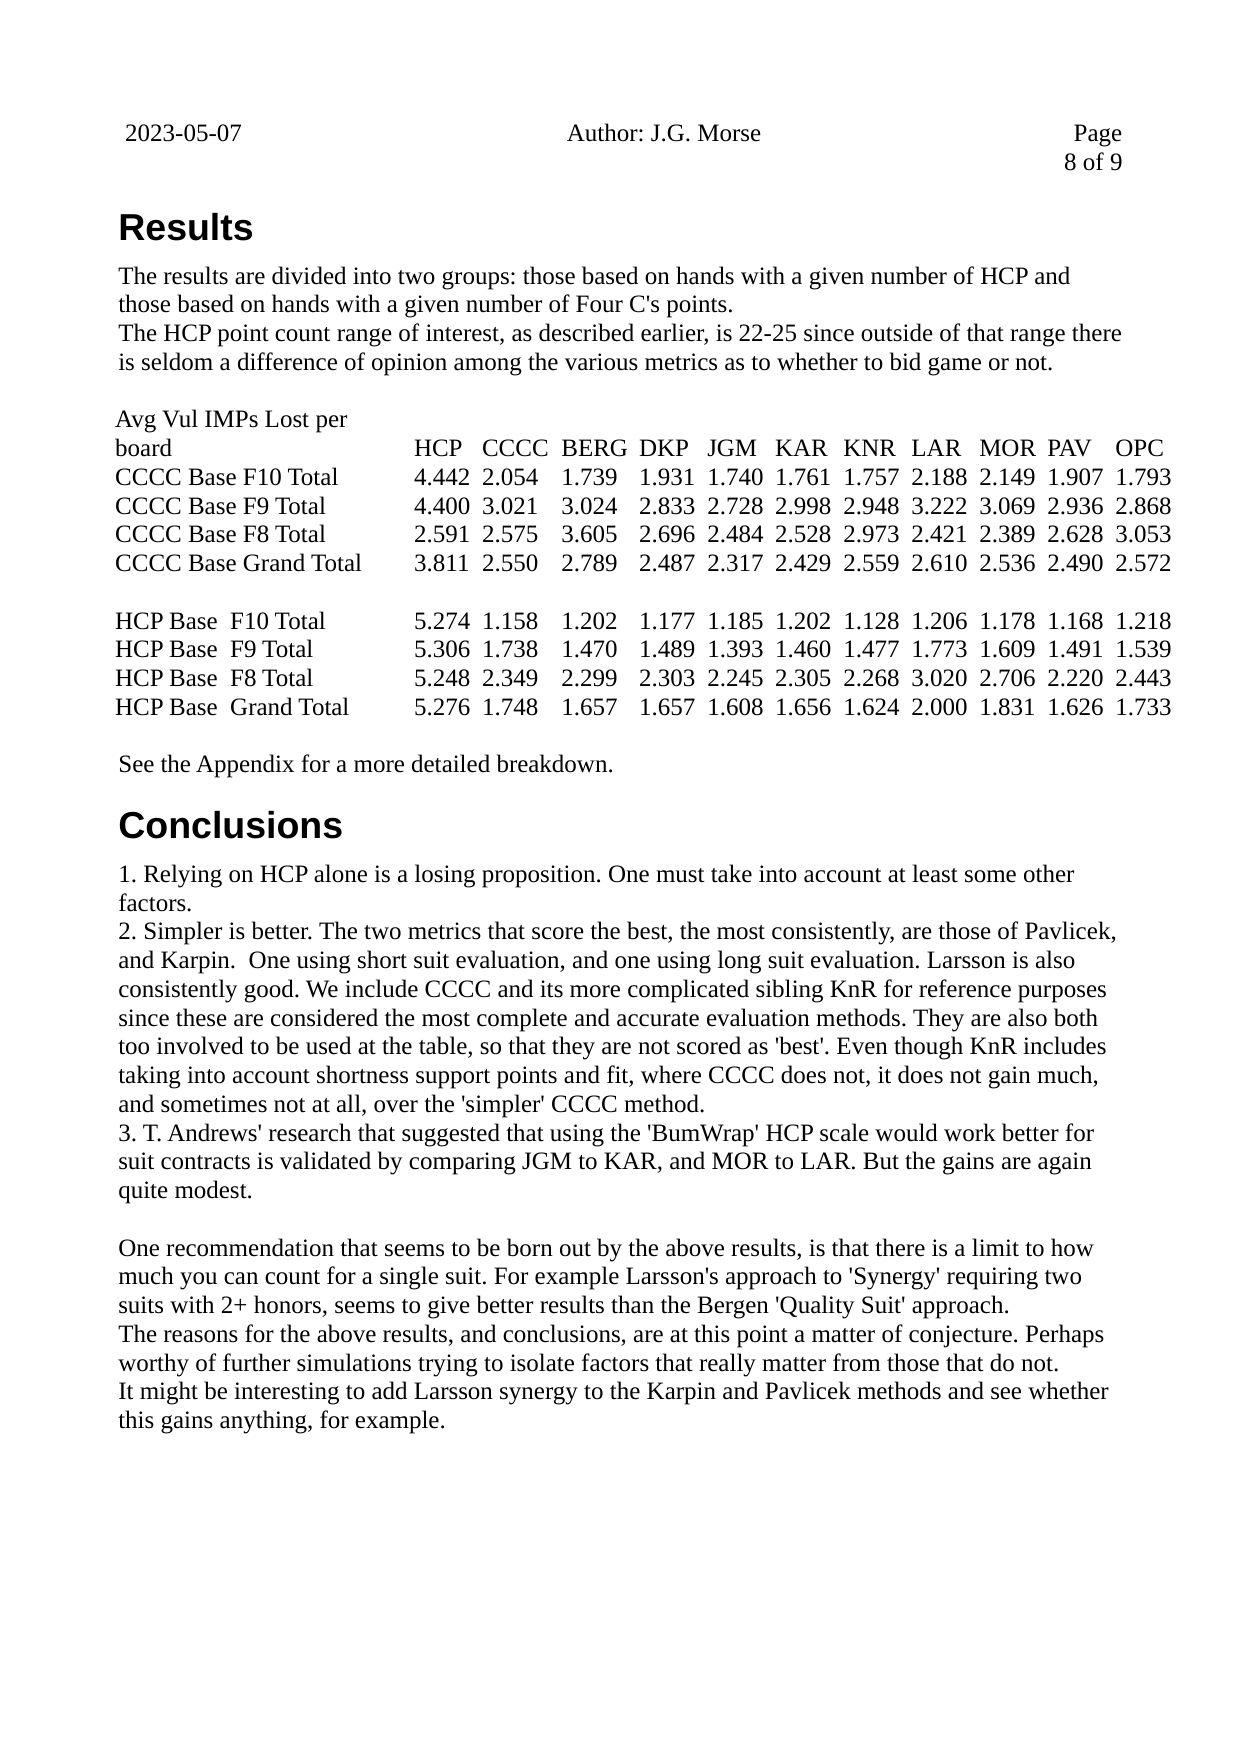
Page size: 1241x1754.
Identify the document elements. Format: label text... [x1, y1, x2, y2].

table_cell 1.177 [636, 606, 704, 634]
text See the Appendix for a more detailed breakdown. [118, 749, 1122, 778]
table_cell CCCC Base Grand Total [112, 548, 411, 577]
table_cell 2.696 [636, 520, 704, 548]
table_cell HCP Base Grand Total [112, 692, 411, 721]
table_cell CCCC Base F8 Total [112, 520, 411, 548]
table_cell 2.973 [840, 520, 908, 548]
table_cell 2.349 [479, 663, 558, 692]
table_cell 2.299 [558, 663, 636, 692]
table_header JGM [704, 405, 772, 462]
table_cell 2.789 [558, 548, 636, 577]
table_cell 1.460 [772, 635, 840, 663]
text 3. T. Andrews' research that suggested that using the 'BumWrap' HCP scale would work better for suit contracts is validated by comparing JGM to KAR, and MOR to LAR. But the gains are again quite modest. [118, 1118, 1122, 1204]
table_header KAR [772, 405, 840, 462]
table_header MOR [976, 405, 1044, 462]
table_cell 2.220 [1044, 663, 1112, 692]
table_cell [772, 577, 840, 606]
table_cell 2.948 [840, 491, 908, 519]
table_cell 1.178 [976, 606, 1044, 634]
text The results are divided into two groups: those based on hands with a given number of HCP and those based on hands with a given number of Four C's points. [118, 261, 1122, 318]
table_cell 2.591 [411, 520, 479, 548]
table_cell 5.306 [411, 635, 479, 663]
table_cell [976, 577, 1044, 606]
table_cell 2.575 [479, 520, 558, 548]
table_cell 3.020 [908, 663, 976, 692]
table_cell 2.998 [772, 491, 840, 519]
table_cell 2.572 [1112, 548, 1180, 577]
table_cell [558, 577, 636, 606]
table_cell HCP Base F8 Total [112, 663, 411, 692]
table_cell 2.728 [704, 491, 772, 519]
table_cell [411, 577, 479, 606]
table_cell 1.748 [479, 692, 558, 721]
table_cell 2.833 [636, 491, 704, 519]
table_cell 1.168 [1044, 606, 1112, 634]
table_cell 3.021 [479, 491, 558, 519]
table_cell 1.624 [840, 692, 908, 721]
table_cell 2.303 [636, 663, 704, 692]
table_cell 1.206 [908, 606, 976, 634]
table_cell 1.491 [1044, 635, 1112, 663]
table_cell 2.149 [976, 462, 1044, 491]
table_cell 2.389 [976, 520, 1044, 548]
table_cell 1.739 [558, 462, 636, 491]
table_cell 1.657 [558, 692, 636, 721]
table_cell 2.484 [704, 520, 772, 548]
table_cell 2.936 [1044, 491, 1112, 519]
table_cell 1.470 [558, 635, 636, 663]
table_cell 2.628 [1044, 520, 1112, 548]
table_cell 3.069 [976, 491, 1044, 519]
table_cell 2.421 [908, 520, 976, 548]
table_cell 2.528 [772, 520, 840, 548]
table_cell 2.317 [704, 548, 772, 577]
table_cell 3.811 [411, 548, 479, 577]
table_cell 2.188 [908, 462, 976, 491]
table_cell 1.489 [636, 635, 704, 663]
text 2. Simpler is better. The two metrics that score the best, the most consistently, are those of Pavlicek, and Karpin. One using short suit evaluation, and one using long suit evaluation. Larsson is also consistently good. We include CCCC and its more complicated sibling KnR for reference purposes since these are considered the most complete and accurate evaluation methods. They are also both too involved to be used at the table, so that they are not scored as 'best'. Even though KnR includes taking into account shortness support points and fit, where CCCC does not, it does not gain much, and sometimes not at all, over the 'simpler' CCCC method. [118, 916, 1122, 1118]
table_cell 2.443 [1112, 663, 1180, 692]
table_cell 1.218 [1112, 606, 1180, 634]
table_cell 1.761 [772, 462, 840, 491]
table_cell 1.740 [704, 462, 772, 491]
table_cell [908, 577, 976, 606]
table_cell HCP Base F10 Total [112, 606, 411, 634]
table_cell 5.248 [411, 663, 479, 692]
table_cell 2.487 [636, 548, 704, 577]
table_header KNR [840, 405, 908, 462]
table_cell 2.490 [1044, 548, 1112, 577]
table_header DKP [636, 405, 704, 462]
text The reasons for the above results, and conclusions, are at this point a matter of conjecture. Perhaps worthy of further simulations trying to isolate factors that really matter from those that do not. [118, 1319, 1122, 1376]
table_cell 2.868 [1112, 491, 1180, 519]
table_cell 3.222 [908, 491, 976, 519]
table_cell 2.610 [908, 548, 976, 577]
subtitle Results [118, 205, 1122, 248]
table_cell [479, 577, 558, 606]
table_cell [1112, 577, 1180, 606]
table_cell 2.550 [479, 548, 558, 577]
table_cell [112, 577, 411, 606]
text One recommendation that seems to be born out by the above results, is that there is a limit to how much you can count for a single suit. For example Larsson's approach to 'Synergy' requiring two suits with 2+ honors, seems to give better results than the Bergen 'Quality Suit' approach. [118, 1233, 1122, 1319]
subtitle Conclusions [118, 803, 1122, 846]
table_cell 2.245 [704, 663, 772, 692]
table_header BERG [558, 405, 636, 462]
table_cell 2.706 [976, 663, 1044, 692]
table_cell 1.477 [840, 635, 908, 663]
table_cell 1.738 [479, 635, 558, 663]
table_cell [636, 577, 704, 606]
table_cell 3.605 [558, 520, 636, 548]
table_cell 1.931 [636, 462, 704, 491]
table_cell 1.158 [479, 606, 558, 634]
table_cell 5.276 [411, 692, 479, 721]
table_cell 1.608 [704, 692, 772, 721]
table_cell CCCC Base F10 Total [112, 462, 411, 491]
table_cell 1.185 [704, 606, 772, 634]
text The HCP point count range of interest, as described earlier, is 22-25 since outside of that range there is seldom a difference of opinion among the various metrics as to whether to bid game or not. [118, 318, 1122, 376]
table_cell 2.559 [840, 548, 908, 577]
table_cell 1.793 [1112, 462, 1180, 491]
table_cell 1.539 [1112, 635, 1180, 663]
table_header Avg Vul IMPs Lost per board [112, 405, 411, 462]
table_header LAR [908, 405, 976, 462]
table_cell 1.657 [636, 692, 704, 721]
table_cell 1.773 [908, 635, 976, 663]
table_cell 1.393 [704, 635, 772, 663]
table_header HCP [411, 405, 479, 462]
table_cell 4.400 [411, 491, 479, 519]
table_cell 2.268 [840, 663, 908, 692]
table_cell 2.536 [976, 548, 1044, 577]
table_cell 1.757 [840, 462, 908, 491]
table_cell 3.024 [558, 491, 636, 519]
table_cell 1.831 [976, 692, 1044, 721]
table_header PAV [1044, 405, 1112, 462]
table_cell 1.626 [1044, 692, 1112, 721]
table_cell 2.054 [479, 462, 558, 491]
table_cell 1.733 [1112, 692, 1180, 721]
table_cell 1.907 [1044, 462, 1112, 491]
table_cell 5.274 [411, 606, 479, 634]
table_header OPC [1112, 405, 1180, 462]
table_cell CCCC Base F9 Total [112, 491, 411, 519]
table_cell 1.656 [772, 692, 840, 721]
text 1. Relying on HCP alone is a losing proposition. One must take into account at least some other factors. [118, 859, 1122, 916]
table_header CCCC [479, 405, 558, 462]
table_cell 1.202 [772, 606, 840, 634]
table_cell [704, 577, 772, 606]
table_cell 1.609 [976, 635, 1044, 663]
table_cell [1044, 577, 1112, 606]
table_cell HCP Base F9 Total [112, 635, 411, 663]
table_cell 2.305 [772, 663, 840, 692]
table_cell 2.000 [908, 692, 976, 721]
table_cell 2.429 [772, 548, 840, 577]
table_cell 4.442 [411, 462, 479, 491]
table_cell 3.053 [1112, 520, 1180, 548]
table_cell 1.202 [558, 606, 636, 634]
table_cell 1.128 [840, 606, 908, 634]
text It might be interesting to add Larsson synergy to the Karpin and Pavlicek methods and see whether this gains anything, for example. [118, 1376, 1122, 1434]
table_cell [840, 577, 908, 606]
